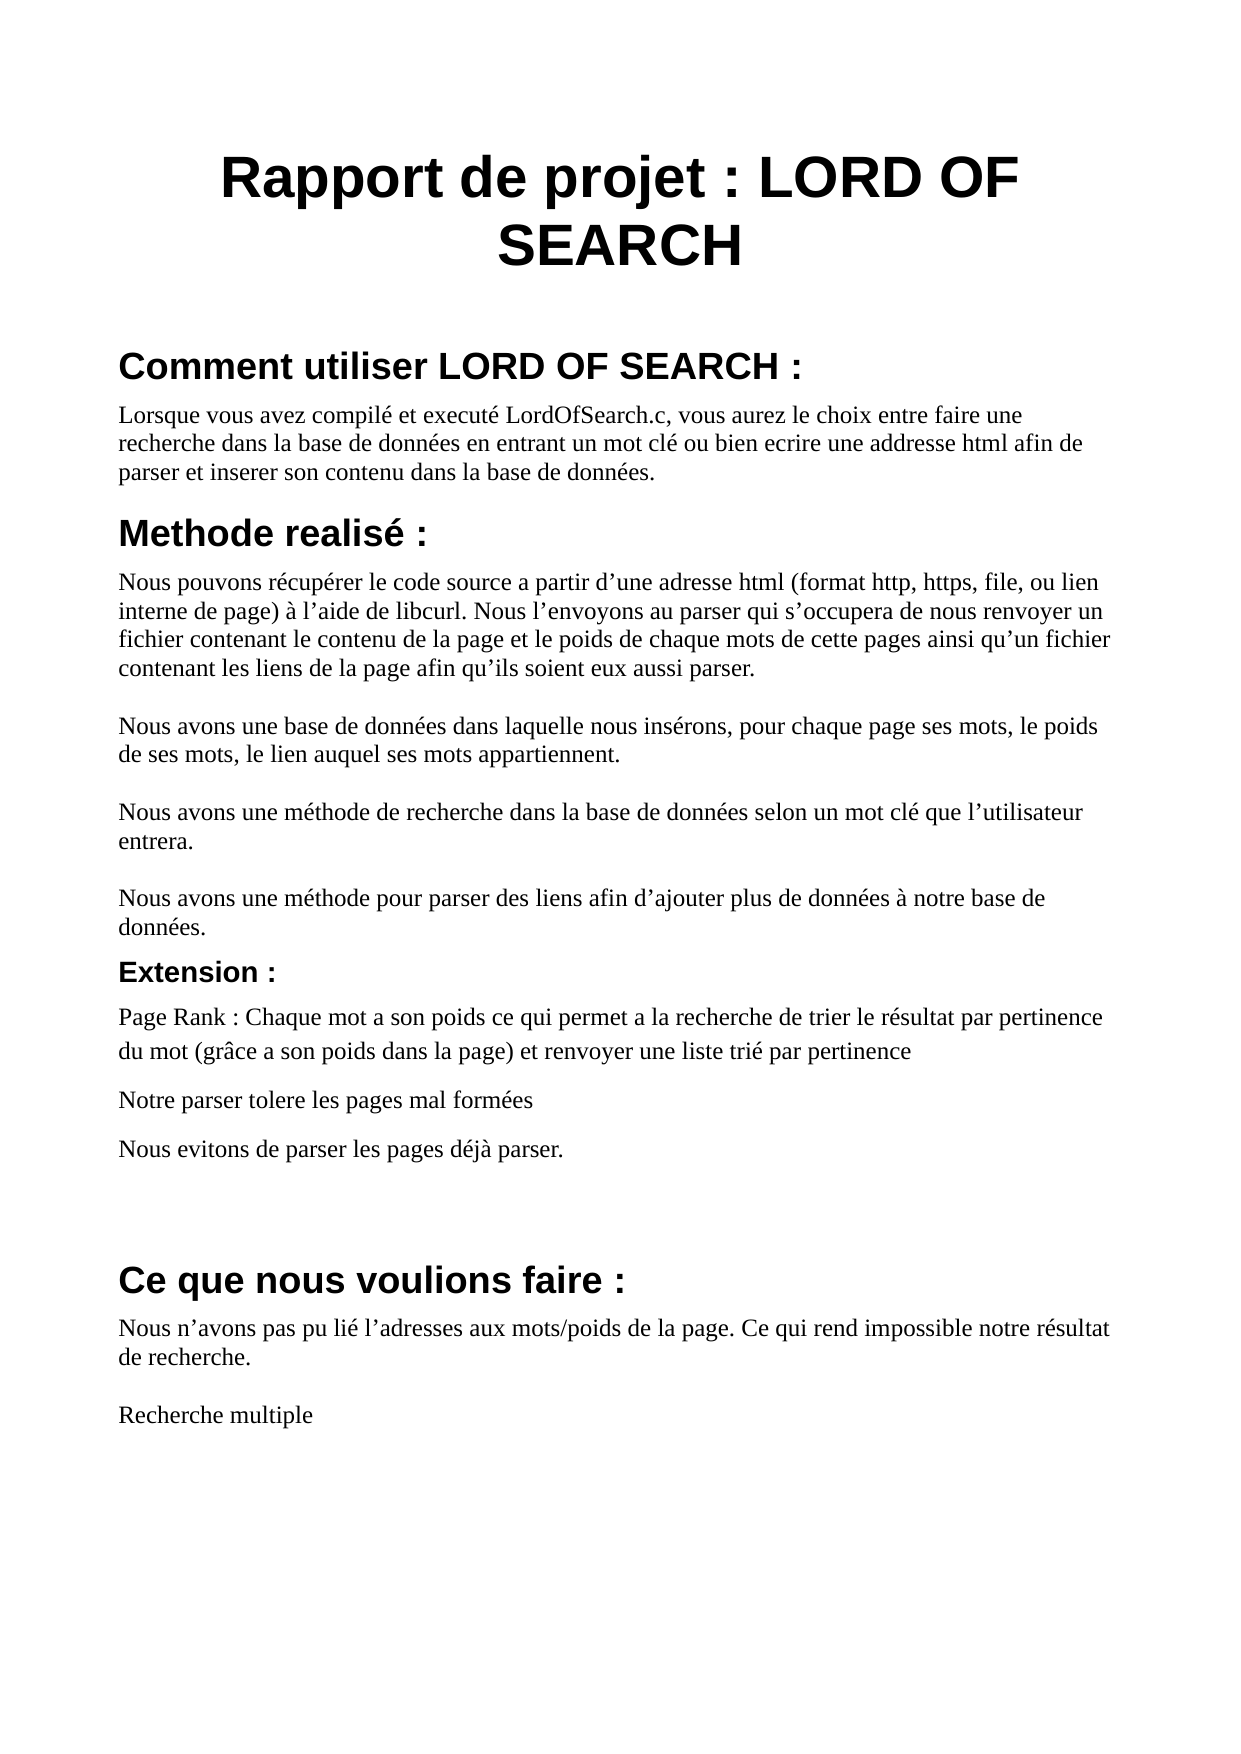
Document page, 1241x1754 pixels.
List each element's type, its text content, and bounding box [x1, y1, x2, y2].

subtitle Methode realisé : [118, 511, 1122, 554]
text Lorsque vous avez compilé et executé LordOfSearch.c, vous aurez le choix entre faire une recherche dans la base de données en entrant un mot clé ou bien ecrire une addresse html afin de parser et inserer son contenu dans la base de données. [118, 400, 1122, 486]
title Rapport de projet : LORD OF SEARCH [118, 143, 1122, 277]
subtitle Comment utiliser LORD OF SEARCH : [118, 343, 1122, 387]
text Nous avons une méthode pour parser des liens afin d’ajouter plus de données à notre base de données. [118, 883, 1122, 941]
text Nous evitons de parser les pages déjà parser. [118, 1134, 1122, 1163]
text Nous avons une base de données dans laquelle nous insérons, pour chaque page ses mots, le poids de ses mots, le lien auquel ses mots appartiennent. [118, 711, 1122, 768]
text Nous avons une méthode de recherche dans la base de données selon un mot clé que l’utilisateur entrera. [118, 768, 1122, 854]
text Notre parser tolere les pages mal formées [118, 1085, 1122, 1114]
subtitle Extension : [118, 955, 1122, 989]
text Nous n’avons pas pu lié l’adresses aux mots/poids de la page. Ce qui rend impossible notre résultat de recherche. [118, 1313, 1122, 1371]
text Page Rank : Chaque mot a son poids ce qui permet a la recherche de trier le résultat par pertinence du mot (grâce a son poids dans la page) et renvoyer une liste trié par pertinence [118, 1002, 1122, 1065]
text Recherche multiple [118, 1400, 1122, 1428]
text Nous pouvons récupérer le code source a partir d’une adresse html (format http, https, file, ou lien interne de page) à l’aide de libcurl. Nous l’envoyons au parser qui s’occupera de nous renvoyer un fichier contenant le contenu de la page et le poids de chaque mots de cette pages ainsi qu’un fichier contenant les liens de la page afin qu’ils soient eux aussi parser. [118, 567, 1122, 682]
subtitle Ce que nous voulions faire : [118, 1257, 1122, 1301]
